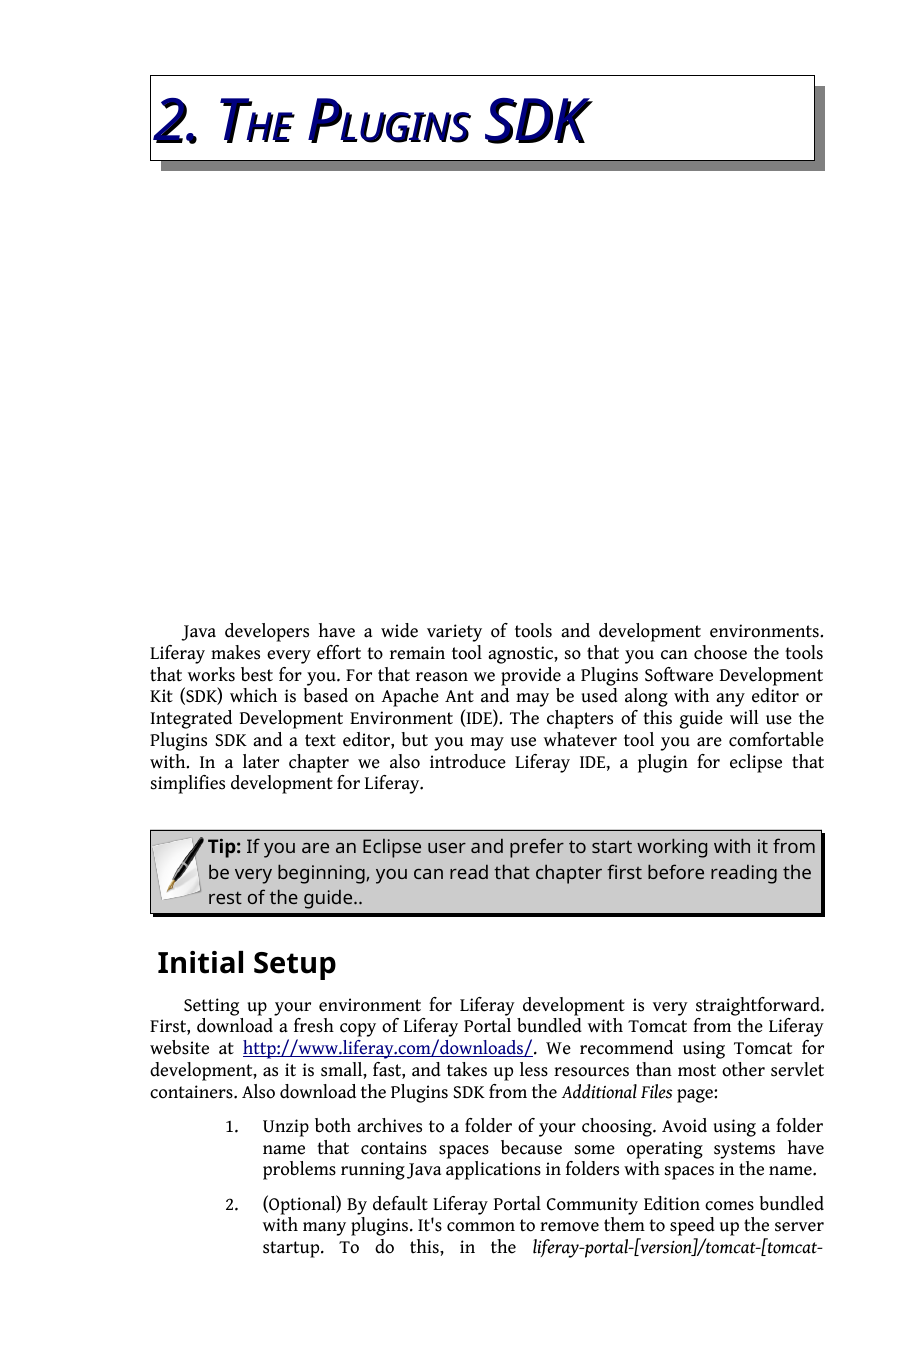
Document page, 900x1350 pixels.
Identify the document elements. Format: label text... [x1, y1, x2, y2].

picture [152, 837, 204, 900]
subtitle The Plugins SDK [151, 76, 814, 160]
subtitle Initial Setup [150, 943, 825, 982]
text Java developers have a wide variety of tools and development environments. Liferay makes every effort to remain tool agnostic, so that you can choose the tools that works best for you. For that reason we provide a Plugins Software Development Kit (SDK) which is based on Apache Ant and may be used along with any editor or Integrated Development Environment (IDE). The chapters of this guide will use the Plugins SDK and a text editor, but you may use whatever tool you are comfortable with. In a later chapter we also introduce Liferay IDE, a plugin for eclipse that simplifies development for Liferay. [150, 621, 825, 795]
text Setting up your environment for Liferay development is very straightforward. First, download a fresh copy of Liferay Portal bundled with Tomcat from the Liferay website at http://www.liferay.com/downloads/. We recommend using Tomcat for development, as it is small, fast, and takes up less resources than most other servlet containers. Also download the Plugins SDK from the Additional Files page: [150, 994, 825, 1103]
text Tip: If you are an Eclipse user and prefer to start working with it from be very beginning, you can read that chapter first before reading the rest of the guide.. [151, 831, 821, 913]
list Unzip both archives to a folder of your choosing. Avoid using a folder name that contains spaces because some operating systems have problems running Java applications in folders with spaces in the name. [225, 1116, 825, 1181]
list (Optional) By default Liferay Portal Community Edition comes bundled with many plugins. It's common to remove them to speed up the server startup. To do this, in the liferay-portal-[version]/tomcat-[tomcat- [225, 1194, 825, 1259]
